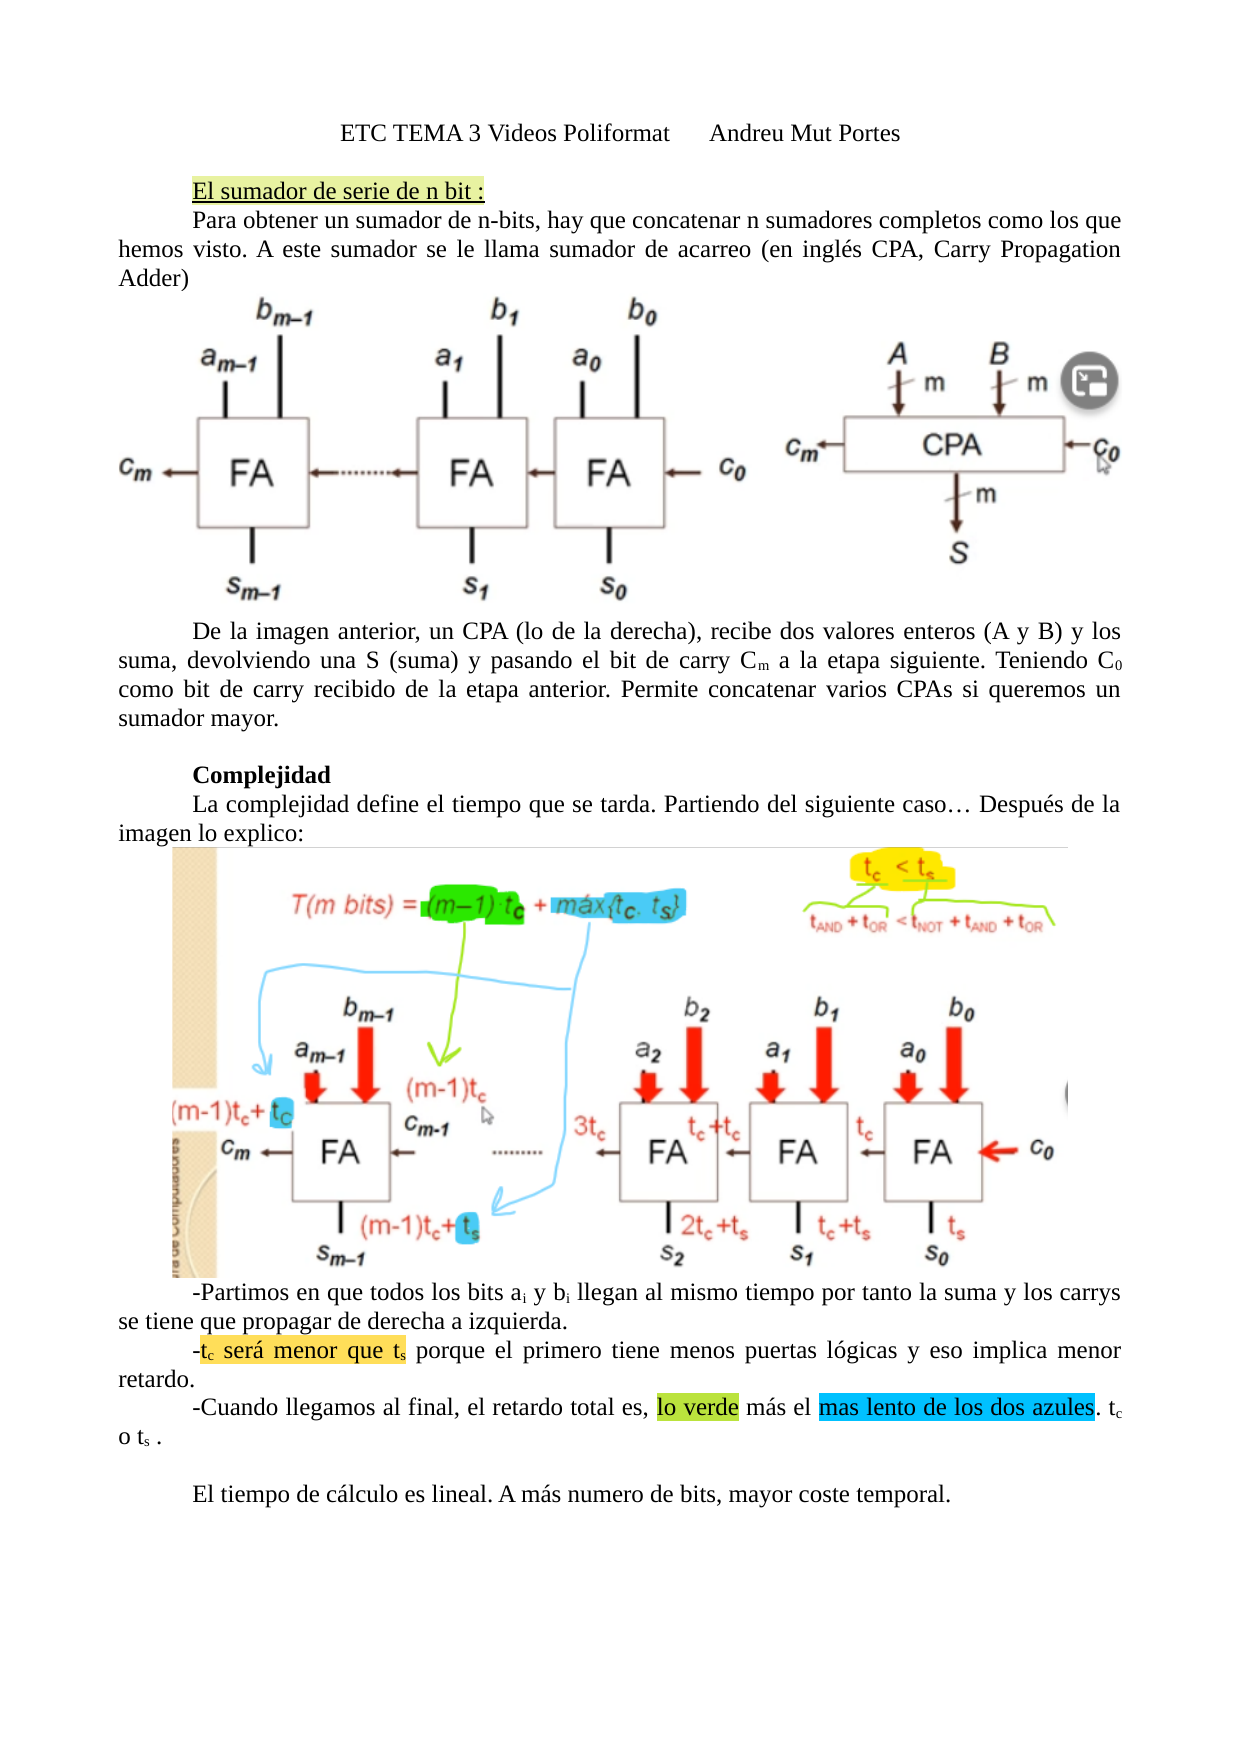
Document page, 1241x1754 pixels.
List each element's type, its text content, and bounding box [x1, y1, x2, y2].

text De la imagen anterior, un CPA (lo de la derecha), recibe dos valores enteros (A y B) y los suma, devolviendo una S (suma) y pasando el bit de carry Cm a la etapa siguiente. Teniendo C0 como bit de carry recibido de la etapa anterior. Permite concatenar varios CPAs si queremos un sumador mayor. [118, 617, 1122, 731]
text El sumador de serie de n bit : [118, 176, 1122, 205]
picture [118, 291, 1123, 617]
picture [172, 846, 1068, 1278]
text -Partimos en que todos los bits ai y bi llegan al mismo tiempo por tanto la suma y los carrys se tiene que propagar de derecha a izquierda. [118, 846, 1122, 1335]
text La complejidad define el tiempo que se tarda. Partiendo del siguiente caso… Después de la imagen lo explico: [118, 789, 1122, 846]
text -tc será menor que ts porque el primero tiene menos puertas lógicas y eso implica menor retardo. [118, 1335, 1122, 1392]
text El tiempo de cálculo es lineal. A más numero de bits, mayor coste temporal. [118, 1479, 1122, 1507]
text -Cuando llegamos al final, el retardo total es, lo verde más el mas lento de los dos azules. tc o ts . [118, 1392, 1122, 1450]
text Para obtener un sumador de n-bits, hay que concatenar n sumadores completos como los que hemos visto. A este sumador se le llama sumador de acarreo (en inglés CPA, Carry Propagation Adder) [118, 205, 1122, 291]
text Complejidad [118, 760, 1122, 789]
